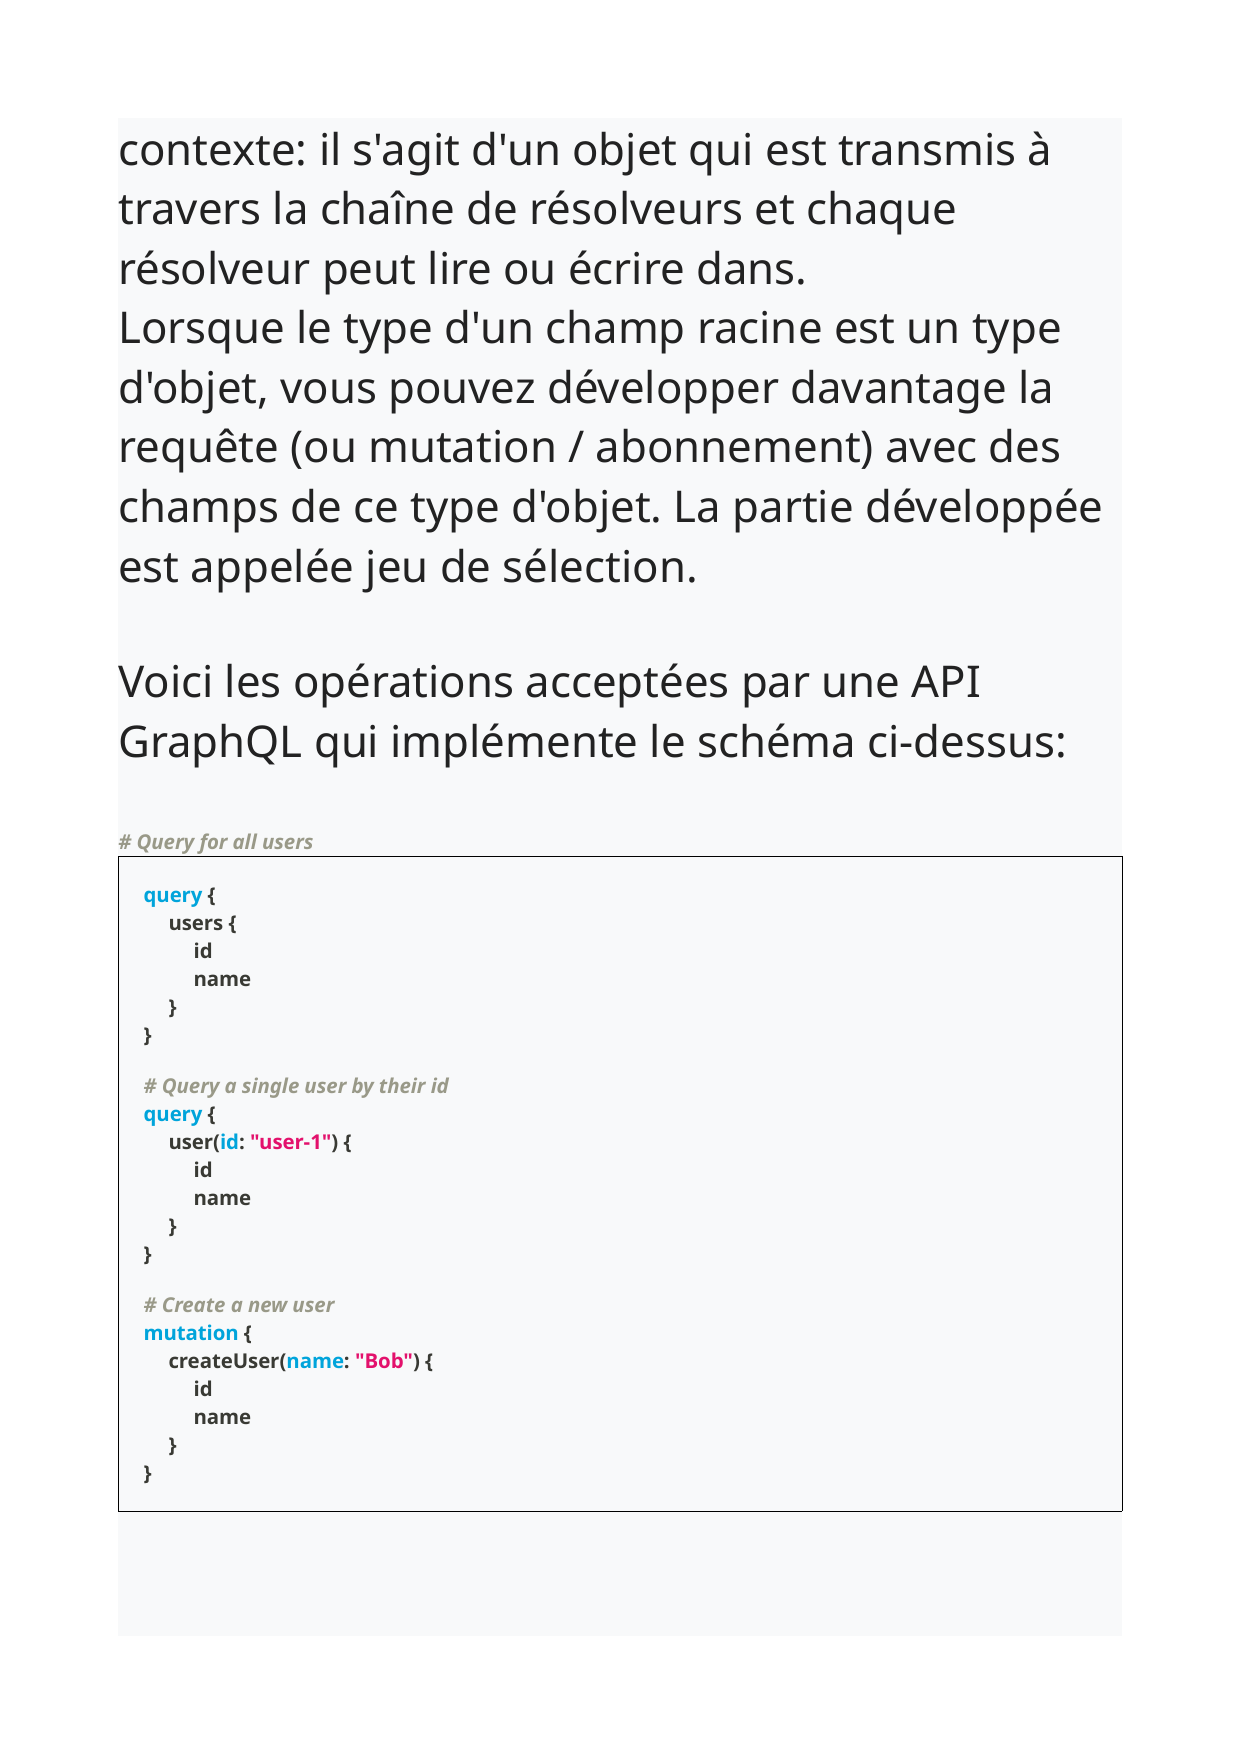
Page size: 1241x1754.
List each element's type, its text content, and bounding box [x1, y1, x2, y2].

text createUser(name: "Bob") { [119, 1321, 1122, 1349]
text Lorsque le type d'un champ racine est un type d'objet, vous pouvez développer davantage la requête (ou mutation / abonnement) avec des champs de ce type d'objet. La partie développée est appelée jeu de sélection. [118, 297, 1122, 595]
text # Query a single user by their id [119, 1047, 1122, 1074]
text } [119, 1186, 1122, 1214]
text } [119, 967, 1122, 996]
text } [119, 1214, 1122, 1266]
text Voici les opérations acceptées par une API GraphQL qui implémente le schéma ci-dessus: [118, 651, 1122, 770]
text id [119, 1130, 1122, 1158]
text id [119, 911, 1122, 939]
text } [119, 1405, 1122, 1433]
text id [119, 1349, 1122, 1377]
text contexte: il s'agit d'un objet qui est transmis à travers la chaîne de résolveurs et chaque résolveur peut lire ou écrire dans. [118, 118, 1122, 297]
text # Query for all users [118, 828, 1122, 856]
text query { [119, 1074, 1122, 1102]
text name [119, 1377, 1122, 1405]
text query { [119, 857, 1122, 883]
text mutation { [119, 1293, 1122, 1321]
text users { [119, 883, 1122, 911]
text } [119, 1433, 1122, 1511]
text } [119, 996, 1122, 1047]
text user(id: "user-1") { [119, 1102, 1122, 1130]
text name [119, 939, 1122, 967]
text # Create a new user [119, 1266, 1122, 1293]
text name [119, 1158, 1122, 1186]
